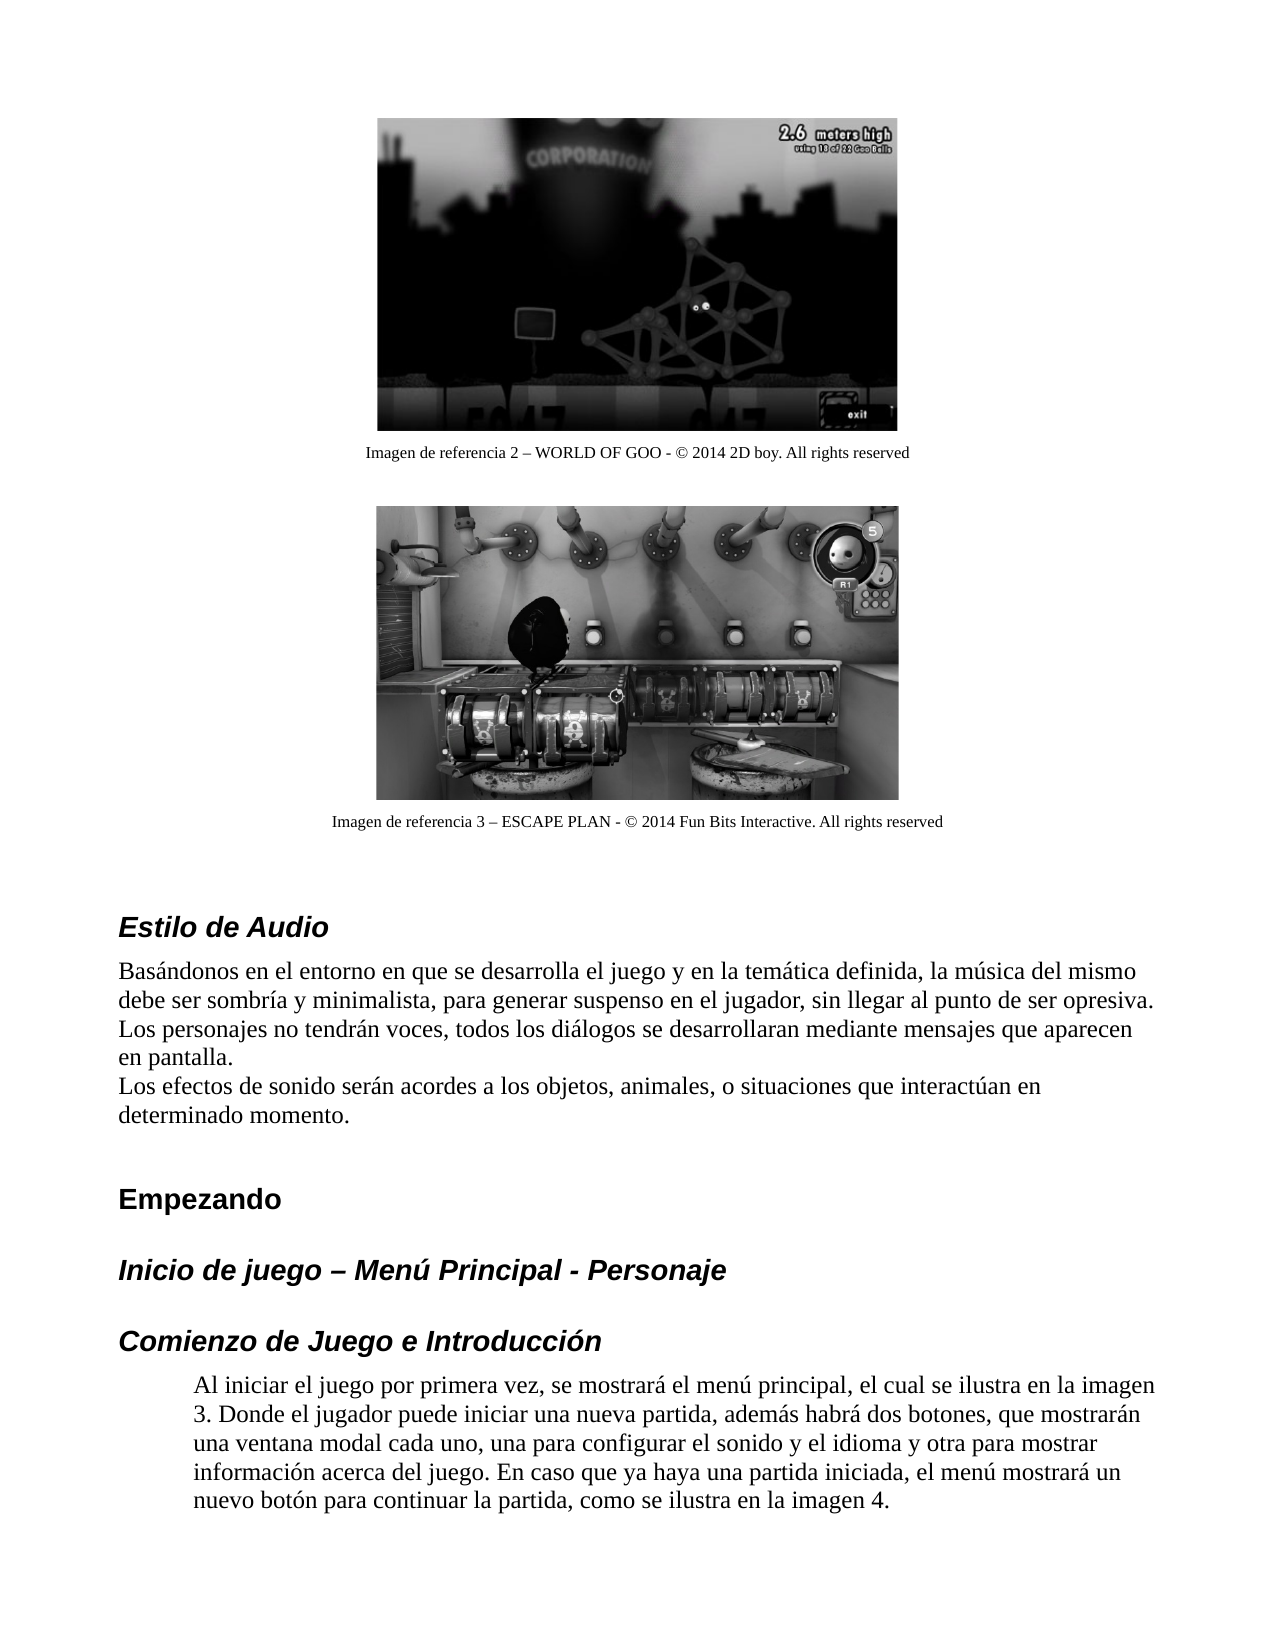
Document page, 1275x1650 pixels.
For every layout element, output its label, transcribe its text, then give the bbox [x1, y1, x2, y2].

text Basándonos en el entorno en que se desarrolla el juego y en la temática definida, la música del mismo debe ser sombría y minimalista, para generar suspenso en el jugador, sin llegar al punto de ser opresiva. Los personajes no tendrán voces, todos los diálogos se desarrollaran mediante mensajes que aparecen en pantalla. [118, 956, 1157, 1071]
subtitle Inicio de juego – Menú Principal - Personaje [118, 1253, 1157, 1287]
subtitle Estilo de Audio [118, 910, 1157, 944]
subtitle Empezando [118, 1182, 1157, 1216]
text Imagen de referencia 3 – ESCAPE PLAN - © 2014 Fun Bits Interactive. All rights reserved [118, 812, 1157, 831]
text Imagen de referencia 2 – WORLD OF GOO - © 2014 2D boy. All rights reserved [118, 443, 1157, 462]
subtitle Comienzo de Juego e Introducción [118, 1324, 1157, 1358]
text Al iniciar el juego por primera vez, se mostrará el menú principal, el cual se ilustra en la imagen 3. Donde el jugador puede iniciar una nueva partida, además habrá dos botones, que mostrarán una ventana modal cada uno, una para configurar el sonido y el idioma y otra para mostrar información acerca del juego. En caso que ya haya una partida iniciada, el menú mostrará un nuevo botón para continuar la partida, como se ilustra en la imagen 4. [193, 1371, 1157, 1514]
text Los efectos de sonido serán acordes a los objetos, animales, o situaciones que interactúan en determinado momento. [118, 1071, 1157, 1129]
